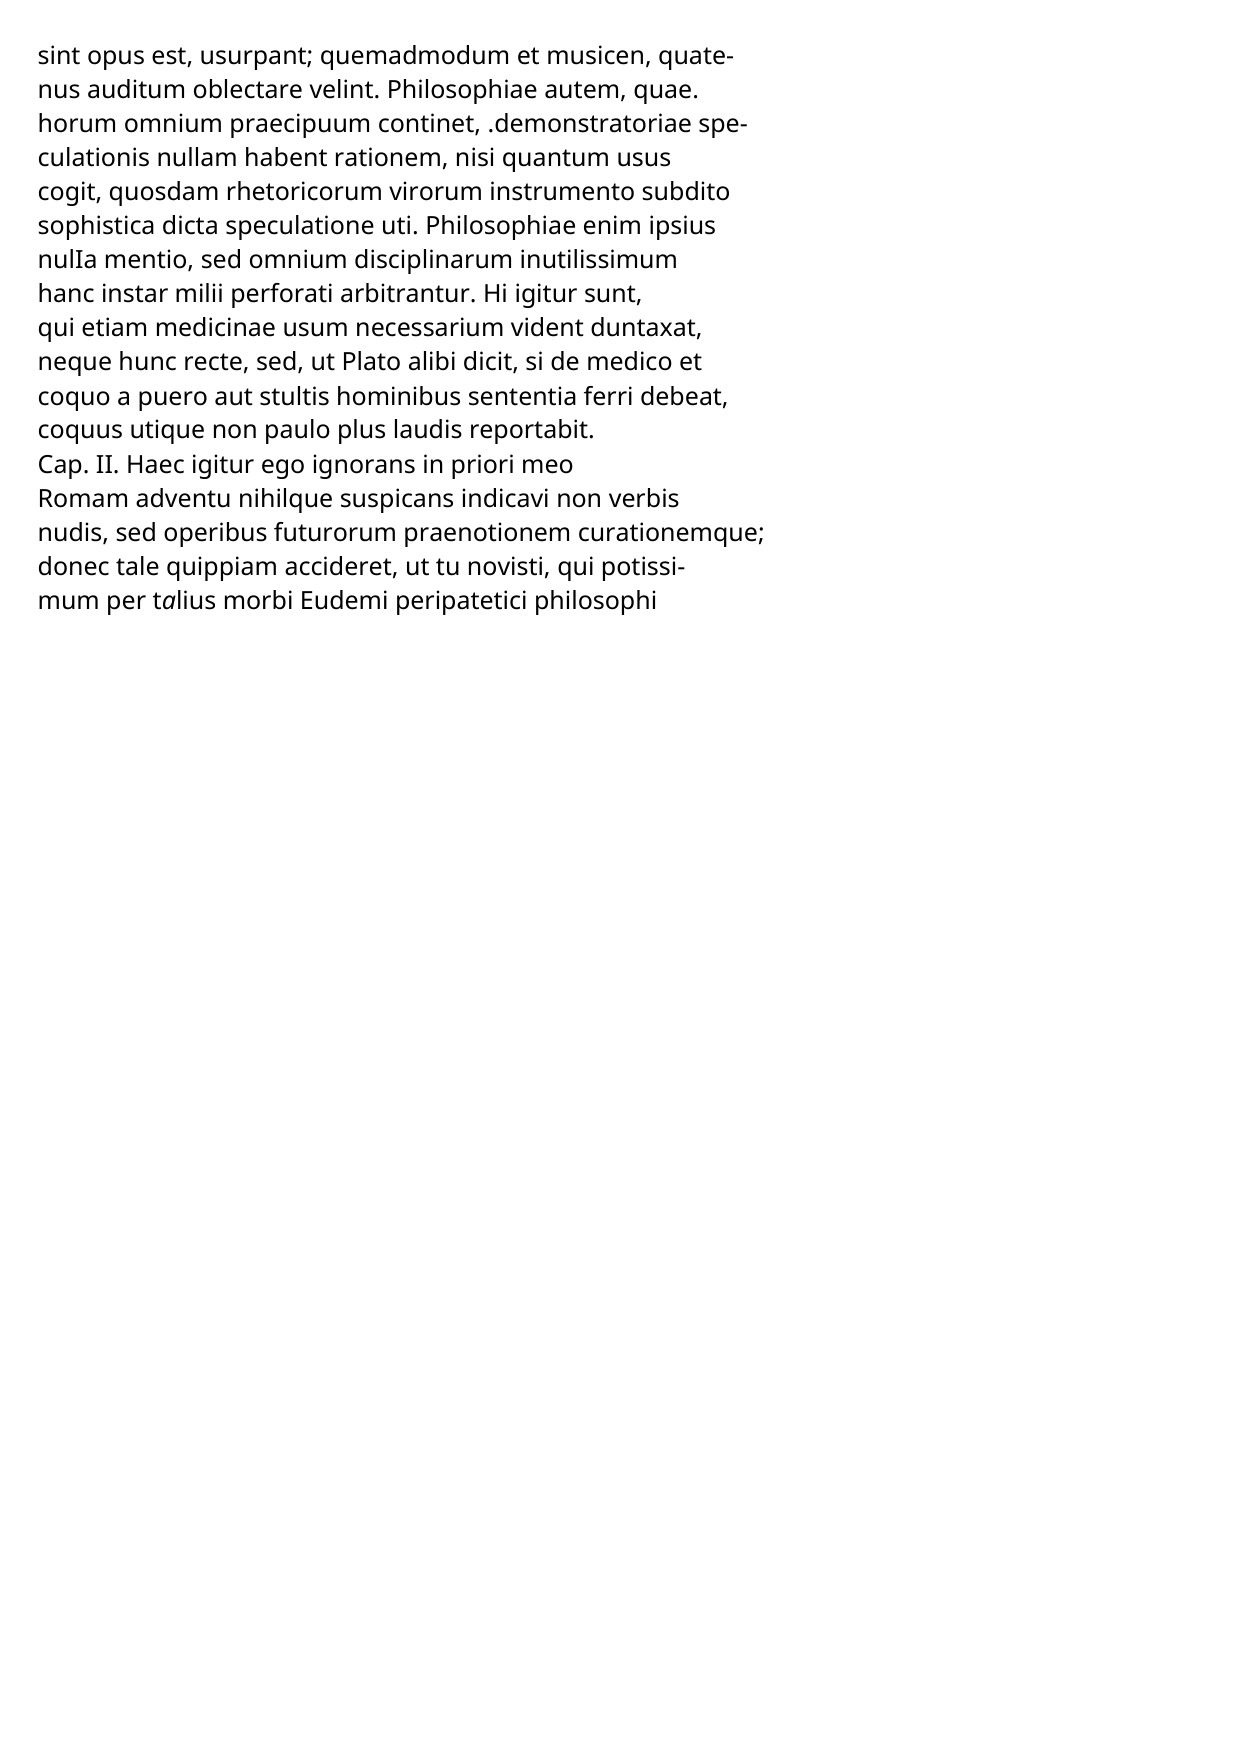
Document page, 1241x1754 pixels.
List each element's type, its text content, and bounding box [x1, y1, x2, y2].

text Cap. II. Haec igitur ego ignorans in priori meo Romam adventu nihilque suspicans indicavi non verbis nudis, sed operibus futurorum praenotionem curationemque; donec tale quippiam accideret, ut tu novisti, qui potissi- mum per talius morbi Eudemi peripatetici philosophi [37, 446, 1203, 617]
text sint opus est, usurpant; quemadmodum et musicen, quate- nus auditum oblectare velint. Philosophiae autem, quae. horum omnium praecipuum continet, .demonstratoriae spe- culationis nullam habent rationem, nisi quantum usus cogit, quosdam rhetoricorum virorum instrumento subdito sophistica dicta speculatione uti. Philosophiae enim ipsius nulIa mentio, sed omnium disciplinarum inutilissimum hanc instar milii perforati arbitrantur. Hi igitur sunt, qui etiam medicinae usum necessarium vident duntaxat, neque hunc recte, sed, ut Plato alibi dicit, si de medico et coquo a puero aut stultis hominibus sententia ferri debeat, coquus utique non paulo plus laudis reportabit. [37, 37, 1203, 446]
